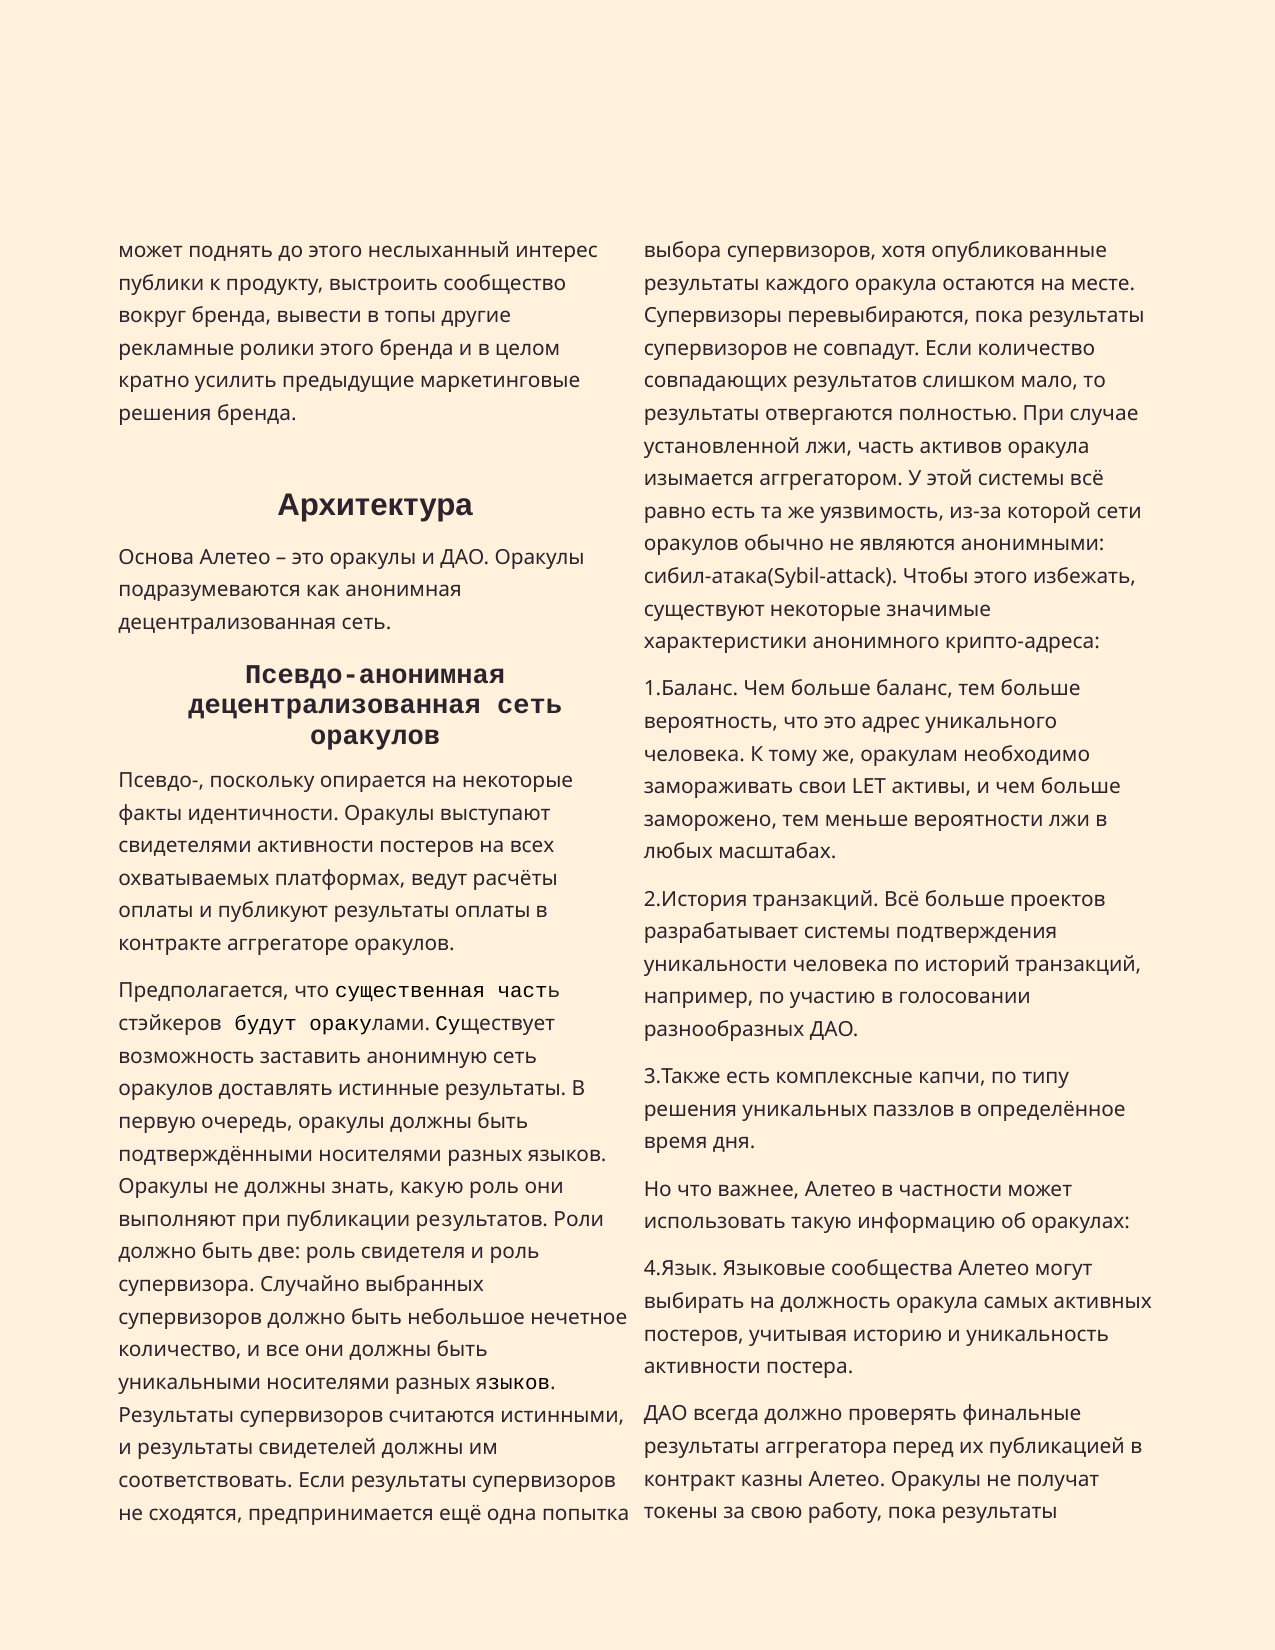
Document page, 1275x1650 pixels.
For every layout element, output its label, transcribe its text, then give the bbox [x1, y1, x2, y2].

text выбора супервизоров, хотя опубликованные результаты каждого оракула остаются на месте. Супервизоры перевыбираются, пока результаты супервизоров не совпадут. Если количество совпадающих результатов слишком мало, то результаты отвергаются полностью. При случае установленной лжи, часть активов оракула изымается аггрегатором. У этой системы всё равно есть та же уязвимость, из-за которой сети оракулов обычно не являются анонимными: сибил-атака(Sybil-attack). Чтобы этого избежать, существуют некоторые значимые характеристики анонимного крипто-адреса: [643, 235, 1157, 655]
text 2.История транзакций. Всё больше проектов разрабатывает системы подтверждения уникальности человека по историй транзакций, например, по участию в голосовании разнообразных ДАО. [643, 884, 1157, 1043]
text 4.Язык. Языковые сообщества Алетео могут выбирать на должность оракула самых активных постеров, учитывая историю и уникальность активности постера. [643, 1253, 1157, 1380]
text 1.Баланс. Чем больше баланс, тем больше вероятность, что это адрес уникального человека. К тому же, оракулам необходимо замораживать свои LET активы, и чем больше заморожено, тем меньше вероятности лжи в любых масштабах. [643, 673, 1157, 865]
text Предполагается, что существенная часть стэйкеров будут оракулами. Существует возможность заставить анонимную сеть оракулов доставлять истинные результаты. В первую очередь, оракулы должны быть подтверждёнными носителями разных языков. Оракулы не должны знать, какую роль они выполняют при публикации результатов. Роли должно быть две: роль свидетеля и роль супервизора. Случайно выбранных супервизоров должно быть небольшое нечетное количество, и все они должны быть уникальными носителями разных языков. Результаты супервизоров считаются истинными, и результаты свидетелей должны им соответствовать. Если результаты супервизоров не сходятся, предпринимается ещё одна попытка [118, 975, 632, 1526]
text Псевдо-, поскольку опирается на некоторые факты идентичности. Оракулы выступают свидетелями активности постеров на всех охватываемых платформах, ведут расчёты оплаты и публикуют результаты оплаты в контракте аггрегаторе оракулов. [118, 765, 632, 957]
text Архитектура [118, 445, 632, 522]
text 3.Также есть комплексные капчи, по типу решения уникальных паззлов в определённое время дня. [643, 1061, 1157, 1155]
text может поднять до этого неслыханный интерес публики к продукту, выстроить сообщество вокруг бренда, вывести в топы другие рекламные ролики этого бренда и в целом кратно усилить предыдущие маркетинговые решения бренда. [118, 235, 632, 427]
text Основа Алетео – это оракулы и ДАО. Оракулы подразумеваются как анонимная децентрализованная сеть. [118, 542, 632, 636]
text ДАО всегда должно проверять финальные результаты аггрегатора перед их публикацией в контракт казны Алетео. Оракулы не получат токены за свою работу, пока результаты [643, 1398, 1157, 1525]
subtitle Псевдо-анонимная децентрализованная сеть оракулов [118, 661, 632, 753]
text Но что важнее, Алетео в частности может использовать такую информацию об оракулах: [643, 1174, 1157, 1235]
